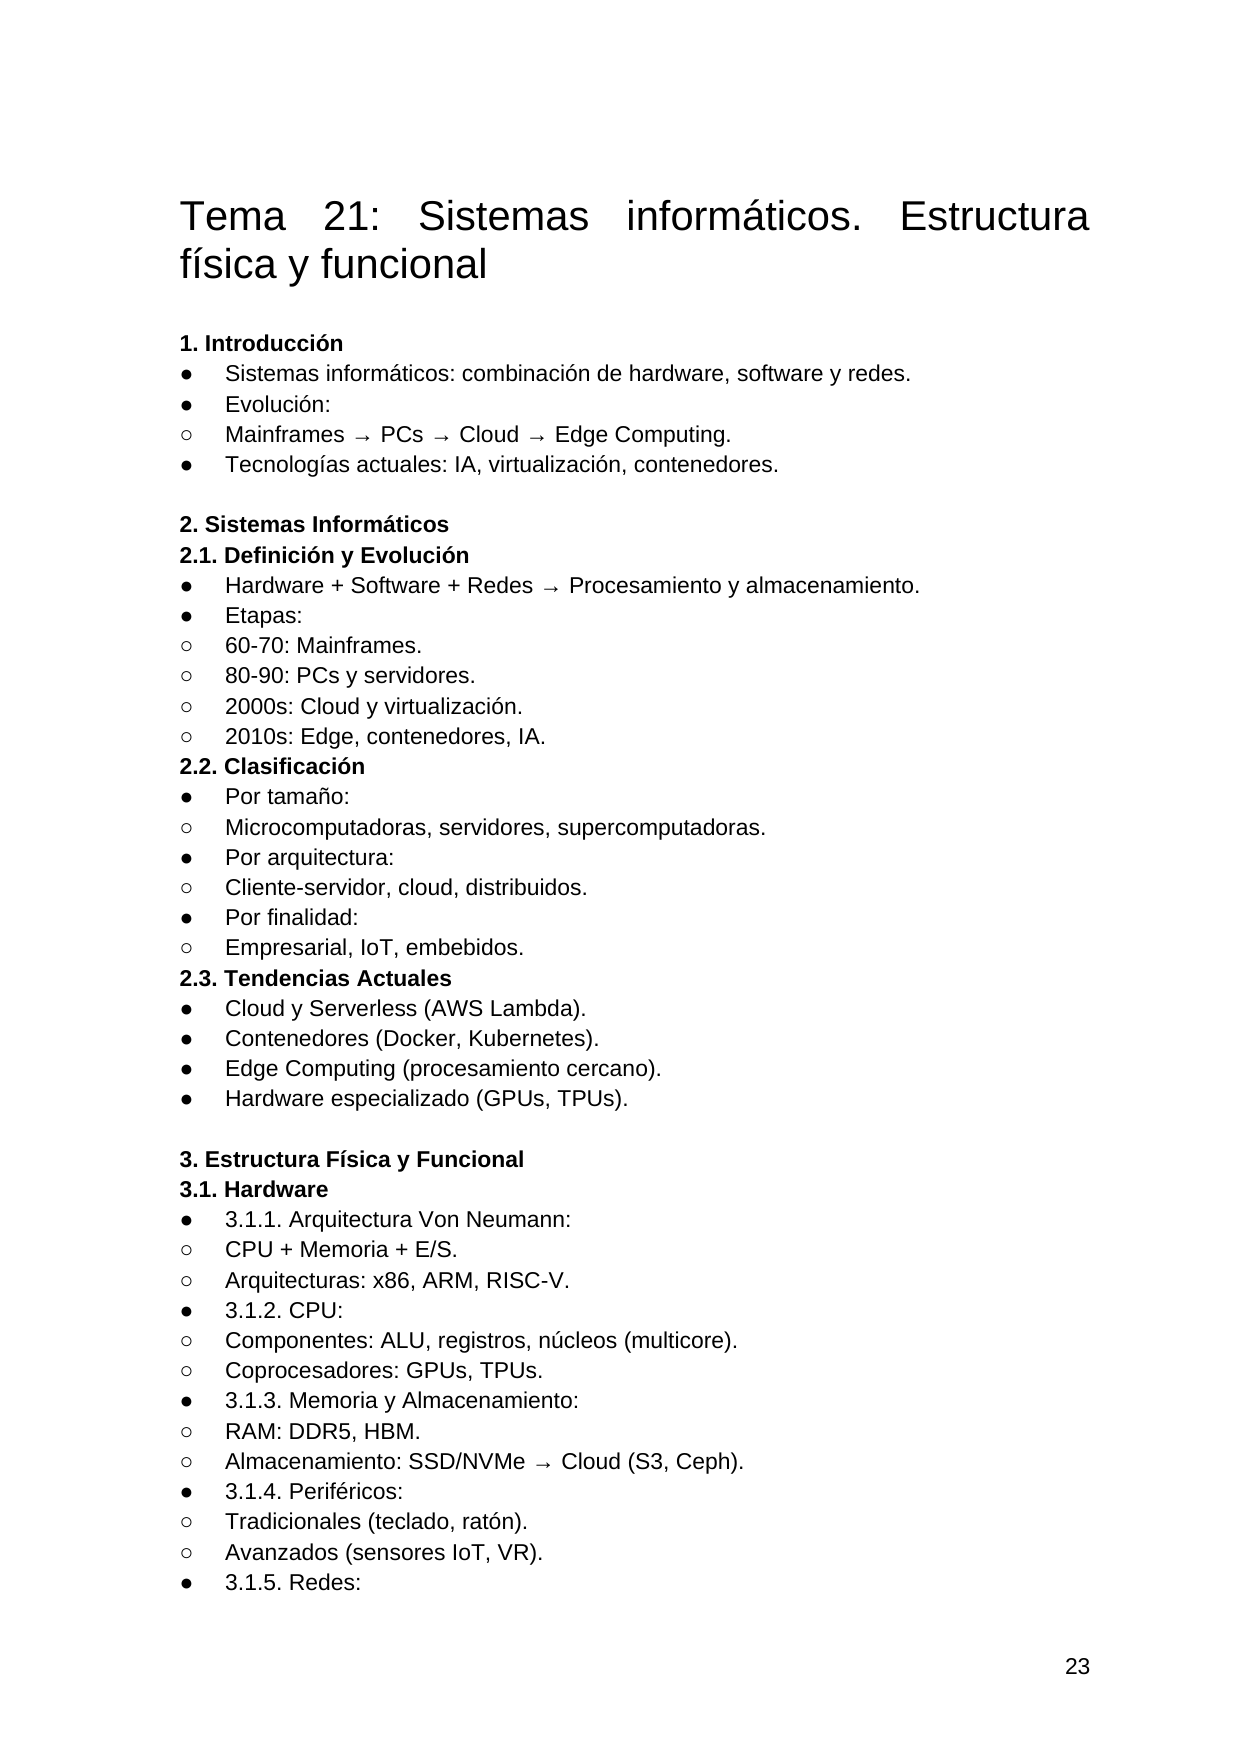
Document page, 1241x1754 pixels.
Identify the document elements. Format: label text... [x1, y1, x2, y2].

text 2.1. Definición y Evolución [179, 542, 1090, 568]
list Cliente-servidor, cloud, distribuidos. [179, 874, 1090, 900]
list Empresarial, IoT, embebidos. [179, 934, 1090, 961]
list Por arquitectura: [179, 844, 1090, 870]
list Hardware especializado (GPUs, TPUs). [179, 1085, 1090, 1112]
list Edge Computing (procesamiento cercano). [179, 1055, 1090, 1082]
list 3.1.1. Arquitectura Von Neumann: [179, 1206, 1090, 1233]
list Contenedores (Docker, Kubernetes). [179, 1025, 1090, 1051]
list 3.1.4. Periféricos: [179, 1478, 1090, 1504]
list Almacenamiento: SSD/NVMe → Cloud (S3, Ceph). [179, 1448, 1090, 1474]
list 3.1.5. Redes: [179, 1569, 1090, 1595]
list Cloud y Serverless (AWS Lambda). [179, 995, 1090, 1021]
list 3.1.2. CPU: [179, 1297, 1090, 1323]
list Mainframes → PCs → Cloud → Edge Computing. [179, 421, 1090, 447]
list 60-70: Mainframes. [179, 632, 1090, 659]
list Componentes: ALU, registros, núcleos (multicore). [179, 1327, 1090, 1353]
list CPU + Memoria + E/S. [179, 1236, 1090, 1263]
list 2010s: Edge, contenedores, IA. [179, 723, 1090, 749]
list Coprocesadores: GPUs, TPUs. [179, 1357, 1090, 1384]
text 2.3. Tendencias Actuales [179, 964, 1090, 991]
list Por tamaño: [179, 783, 1090, 810]
text 3. Estructura Física y Funcional [179, 1146, 1090, 1172]
list Evolución: [179, 391, 1090, 417]
list Etapas: [179, 602, 1090, 628]
list 80-90: PCs y servidores. [179, 662, 1090, 689]
list 2000s: Cloud y virtualización. [179, 693, 1090, 719]
text 2.2. Clasificación [179, 753, 1090, 779]
list Tecnologías actuales: IA, virtualización, contenedores. [179, 451, 1090, 477]
list Por finalidad: [179, 904, 1090, 931]
text 2. Sistemas Informáticos [179, 511, 1090, 538]
text 1. Introducción [179, 330, 1090, 357]
list Arquitecturas: x86, ARM, RISC-V. [179, 1267, 1090, 1293]
list RAM: DDR5, HBM. [179, 1418, 1090, 1444]
list Avanzados (sensores IoT, VR). [179, 1538, 1090, 1565]
list Hardware + Software + Redes → Procesamiento y almacenamiento. [179, 572, 1090, 598]
list Tradicionales (teclado, ratón). [179, 1508, 1090, 1535]
list Sistemas informáticos: combinación de hardware, software y redes. [179, 360, 1090, 387]
subtitle Tema 21: Sistemas informáticos. Estructura física y funcional [179, 192, 1090, 287]
list 3.1.3. Memoria y Almacenamiento: [179, 1387, 1090, 1414]
text 3.1. Hardware [179, 1176, 1090, 1202]
list Microcomputadoras, servidores, supercomputadoras. [179, 813, 1090, 840]
